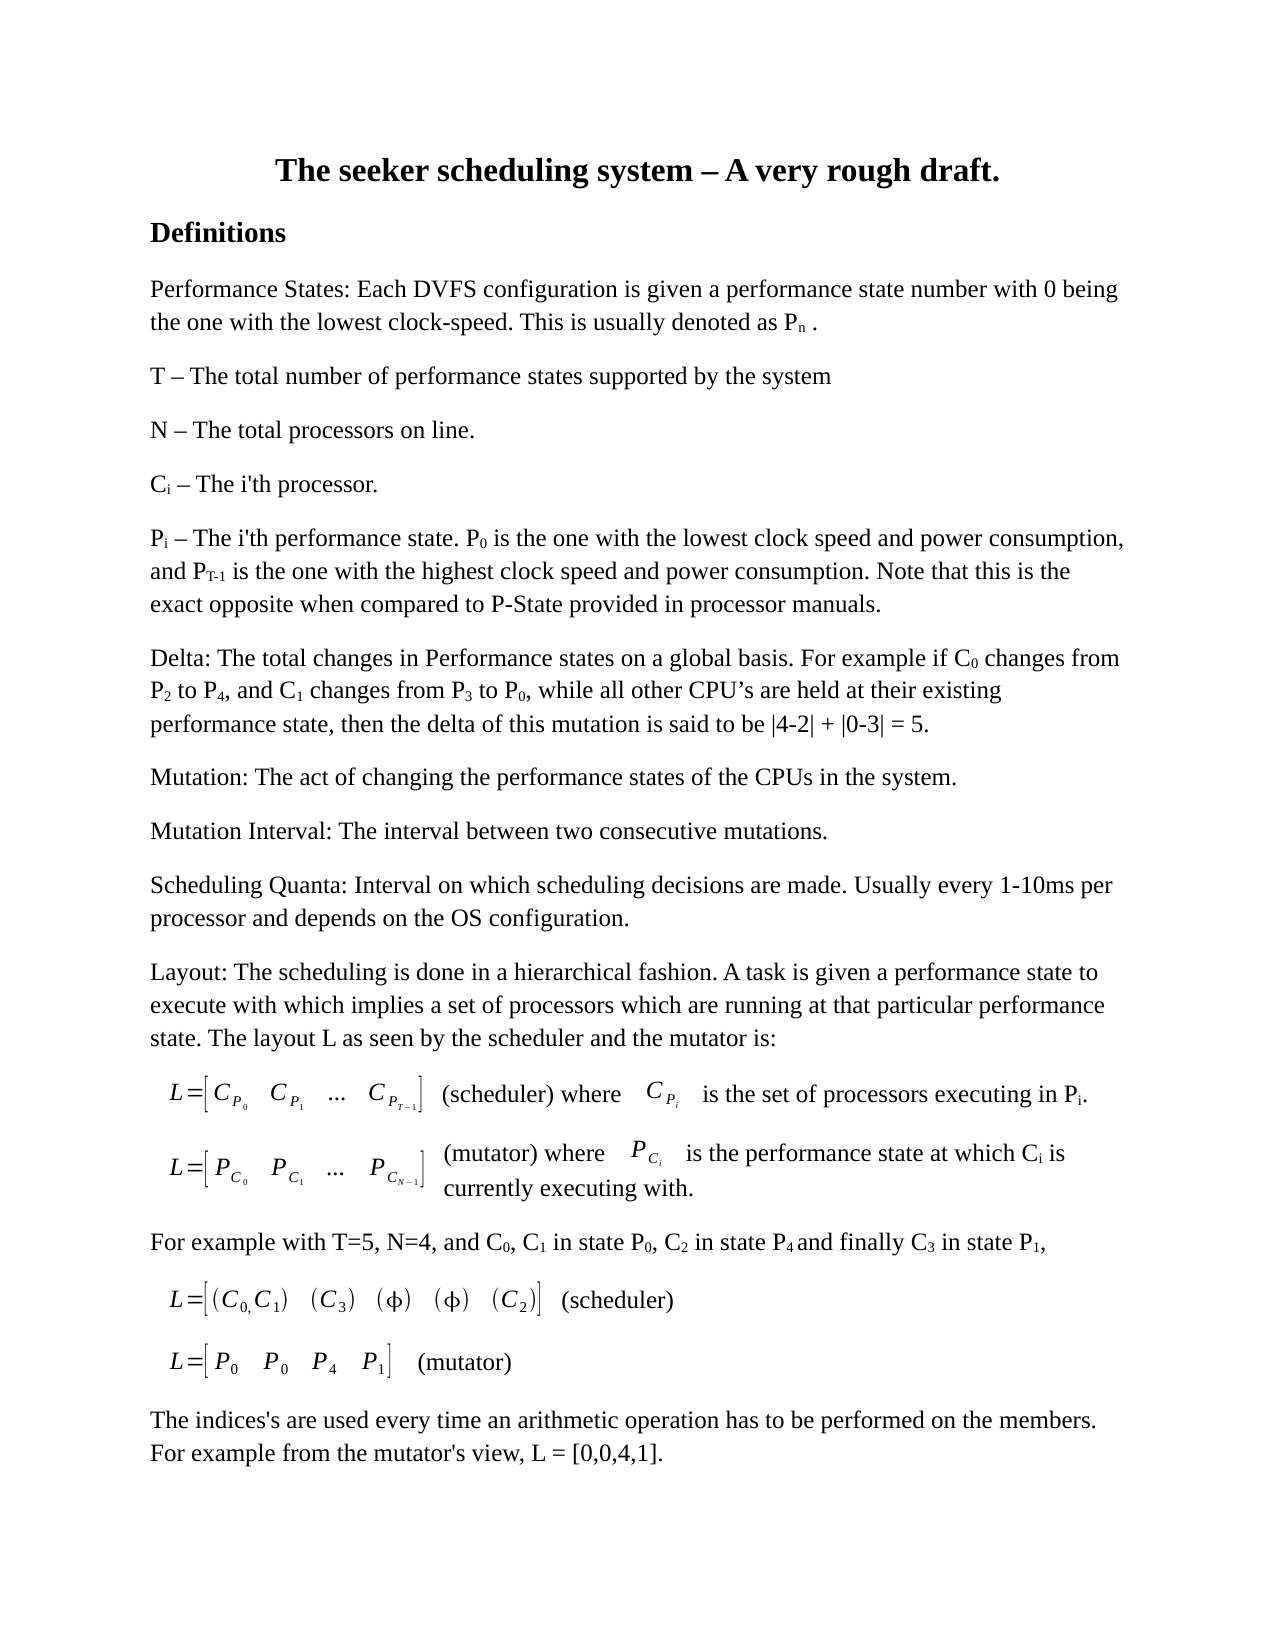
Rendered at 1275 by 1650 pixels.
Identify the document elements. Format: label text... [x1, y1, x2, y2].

text The indices's are used every time an arithmetic operation has to be performed on the members. For example from the mutator's view, L = [0,0,4,1]. [150, 1405, 1125, 1467]
text Mutation Interval: The interval between two consecutive mutations. [150, 816, 1125, 845]
text (mutator) [150, 1343, 1125, 1380]
text T – The total number of performance states supported by the system [150, 361, 1125, 390]
text (scheduler) where is the set of processors executing in Pi. [421, 1077, 1125, 1110]
text Layout: The scheduling is done in a hierarchical fashion. A task is given a performance state to execute with which implies a set of processors which are running at that particular performance state. The layout L as seen by the scheduler and the mutator is: [150, 957, 1125, 1052]
text N – The total processors on line. [150, 415, 1125, 444]
text Scheduling Quanta: Interval on which scheduling decisions are made. Usually every 1-10ms per processor and depends on the OS configuration. [150, 870, 1125, 932]
text Performance States: Each DVFS configuration is given a performance state number with 0 being the one with the lowest clock-speed. This is usually denoted as Pn . [150, 274, 1125, 336]
text Pi – The i'th performance state. P0 is the one with the lowest clock speed and power consumption, and PT-1 is the one with the highest clock speed and power consumption. Note that this is the exact opposite when compared to P-State provided in processor manuals. [150, 523, 1125, 617]
text (scheduler) [150, 1281, 1125, 1318]
text (scheduler) where is the set of processors executing in Pi. [205, 1077, 420, 1110]
text Ci – The i'th processor. [150, 469, 1125, 498]
text Mutation: The act of changing the performance states of the CPUs in the system. [150, 762, 1125, 791]
text The seeker scheduling system – A very rough draft. [150, 150, 1125, 188]
text Definitions [150, 215, 1125, 248]
text (scheduler) where is the set of processors executing in Pi. [150, 1077, 204, 1110]
text Delta: The total changes in Performance states on a global basis. For example if C0 changes from P2 to P4, and C1 changes from P3 to P0, while all other CPU’s are held at their existing performance state, then the delta of this mutation is said to be |4-2| + |0-3| = 5. [150, 643, 1125, 737]
text For example with T=5, N=4, and C0, C1 in state P0, C2 in state P4 and finally C3 in state P1, [150, 1227, 1125, 1256]
text (mutator) where is the performance state at which Ci is currently executing with. [150, 1136, 1125, 1202]
